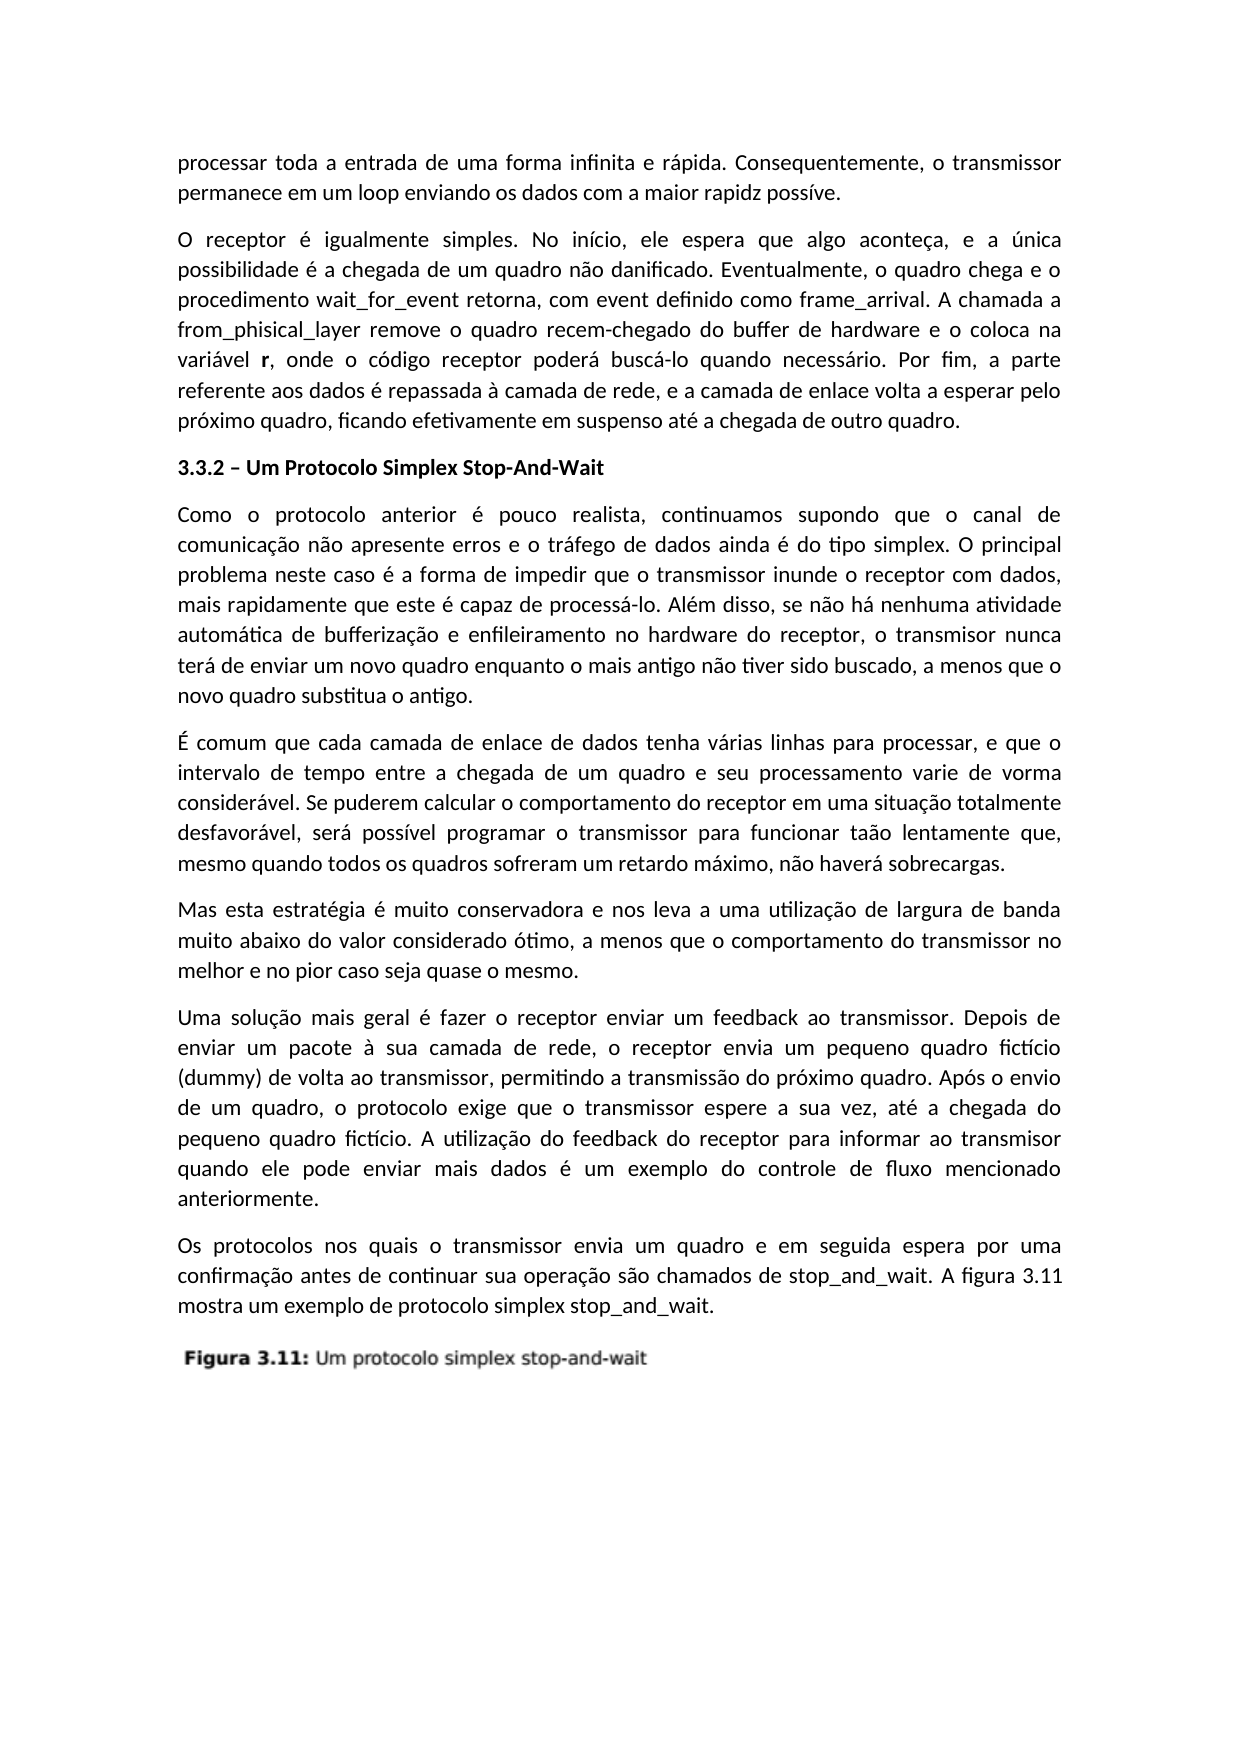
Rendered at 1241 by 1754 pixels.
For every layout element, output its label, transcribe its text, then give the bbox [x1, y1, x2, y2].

text É comum que cada camada de enlace de dados tenha várias linhas para processar, e que o intervalo de tempo entre a chegada de um quadro e seu processamento varie de vorma considerável. Se puderem calcular o comportamento do receptor em uma situação totalmente desfavorável, será possível programar o transmissor para funcionar taão lentamente que, mesmo quando todos os quadros sofreram um retardo máximo, não haverá sobrecargas. [177, 728, 1063, 877]
text Os protocolos nos quais o transmissor envia um quadro e em seguida espera por uma confirmação antes de continuar sua operação são chamados de stop_and_wait. A figura 3.11 mostra um exemplo de protocolo simplex stop_and_wait. [177, 1231, 1063, 1319]
text O receptor é igualmente simples. No início, ele espera que algo aconteça, e a única possibilidade é a chegada de um quadro não danificado. Eventualmente, o quadro chega e o procedimento wait_for_event retorna, com event definido como frame_arrival. A chamada a from_phisical_layer remove o quadro recem-chegado do buffer de hardware e o coloca na variável r, onde o código receptor poderá buscá-lo quando necessário. Por fim, a parte referente aos dados é repassada à camada de rede, e a camada de enlace volta a esperar pelo próximo quadro, ficando efetivamente em suspenso até a chegada de outro quadro. [177, 225, 1063, 434]
text Uma solução mais geral é fazer o receptor enviar um feedback ao transmissor. Depois de enviar um pacote à sua camada de rede, o receptor envia um pequeno quadro fictício (dummy) de volta ao transmissor, permitindo a transmissão do próximo quadro. Após o envio de um quadro, o protocolo exige que o transmissor espere a sua vez, até a chegada do pequeno quadro fictício. A utilização do feedback do receptor para informar ao transmisor quando ele pode enviar mais dados é um exemplo do controle de fluxo mencionado anteriormente. [177, 1003, 1063, 1212]
text Como o protocolo anterior é pouco realista, continuamos supondo que o canal de comunicação não apresente erros e o tráfego de dados ainda é do tipo simplex. O principal problema neste caso é a forma de impedir que o transmissor inunde o receptor com dados, mais rapidamente que este é capaz de processá-lo. Além disso, se não há nenhuma atividade automática de bufferização e enfileiramento no hardware do receptor, o transmisor nunca terá de enviar um novo quadro enquanto o mais antigo não tiver sido buscado, a menos que o novo quadro substitua o antigo. [177, 500, 1063, 709]
text 3.3.2 – Um Protocolo Simplex Stop-And-Wait [177, 453, 1063, 481]
text processar toda a entrada de uma forma infinita e rápida. Consequentemente, o transmissor permanece em um loop enviando os dados com a maior rapidz possíve. [177, 148, 1063, 206]
picture [177, 1338, 660, 1376]
text Mas esta estratégia é muito conservadora e nos leva a uma utilização de largura de banda muito abaixo do valor considerado ótimo, a menos que o comportamento do transmissor no melhor e no pior caso seja quase o mesmo. [177, 896, 1063, 984]
